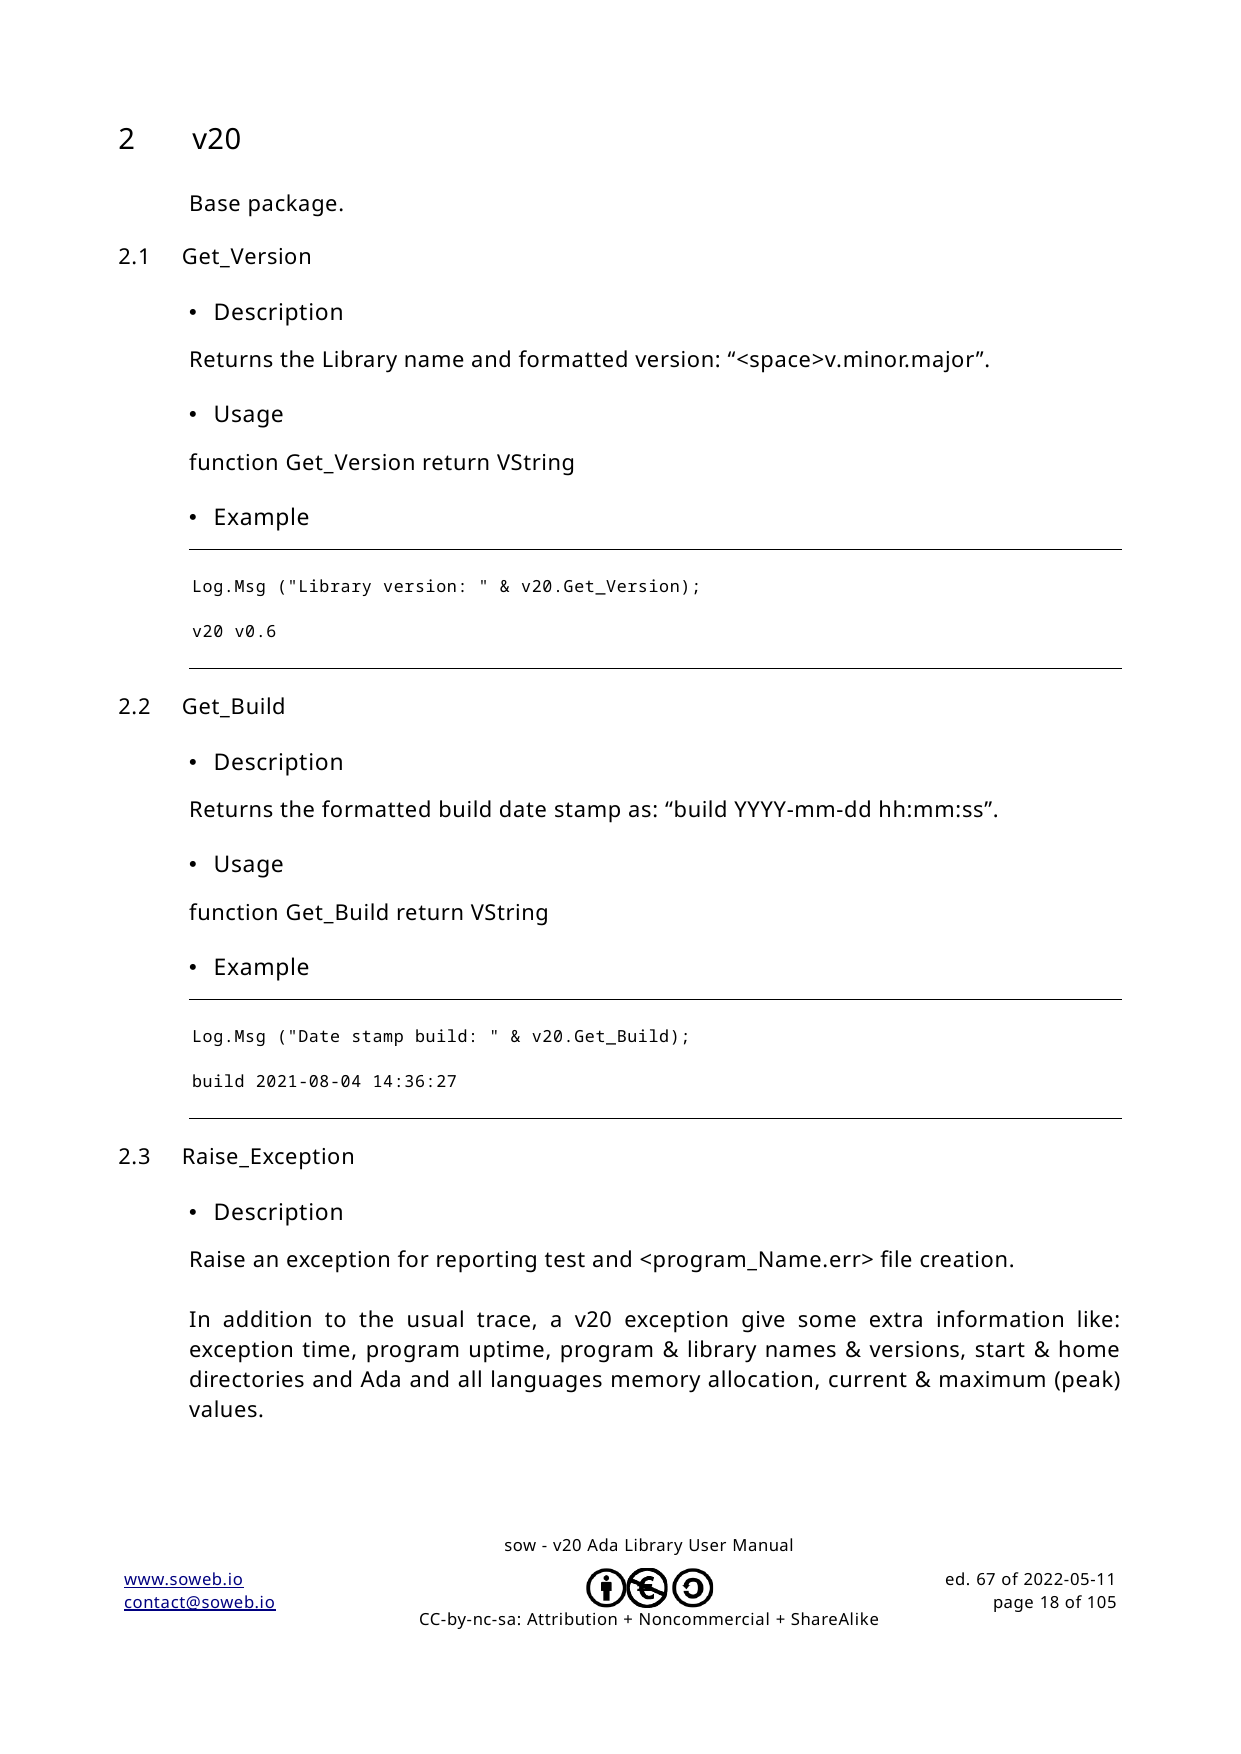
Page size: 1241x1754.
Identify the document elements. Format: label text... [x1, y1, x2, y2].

list Log.Msg ("Date stamp build: " & v20.Get_Build); build 2021-08-04 14:36:27 [189, 1022, 1122, 1118]
subtitle Description [189, 295, 1122, 326]
subtitle Example [189, 950, 1122, 981]
subtitle Description [189, 745, 1122, 776]
subtitle Get_Version [118, 241, 1122, 271]
text Base package. [189, 188, 1122, 218]
list Log.Msg ("Library version: " & v20.Get_Version); v20 v0.6 [189, 572, 1122, 668]
subtitle Usage [189, 397, 1122, 429]
subtitle Raise_Exception [118, 1141, 1122, 1171]
picture [585, 1568, 668, 1608]
subtitle Get_Build [118, 691, 1122, 721]
text Returns the formatted build date stamp as: “build YYYY-mm-dd hh:mm:ss”. [189, 794, 1122, 824]
subtitle Example [189, 500, 1122, 531]
subtitle Usage [189, 847, 1122, 879]
subtitle v20 [118, 118, 1122, 158]
subtitle Description [189, 1195, 1122, 1226]
text Raise an exception for reporting test and <program_Name.err> file creation. [189, 1244, 1122, 1274]
text function Get_Version return VString [189, 446, 1122, 476]
text function Get_Build return VString [189, 896, 1122, 926]
text Returns the Library name and formatted version: “<space>v.minor.major”. [189, 344, 1122, 374]
text In addition to the usual trace, a v20 exception give some extra information like: exception time, program uptime, program & library names & versions, start & home directories and Ada and all languages memory allocation, current & maximum (peak) values. [189, 1304, 1122, 1424]
picture [672, 1568, 714, 1608]
